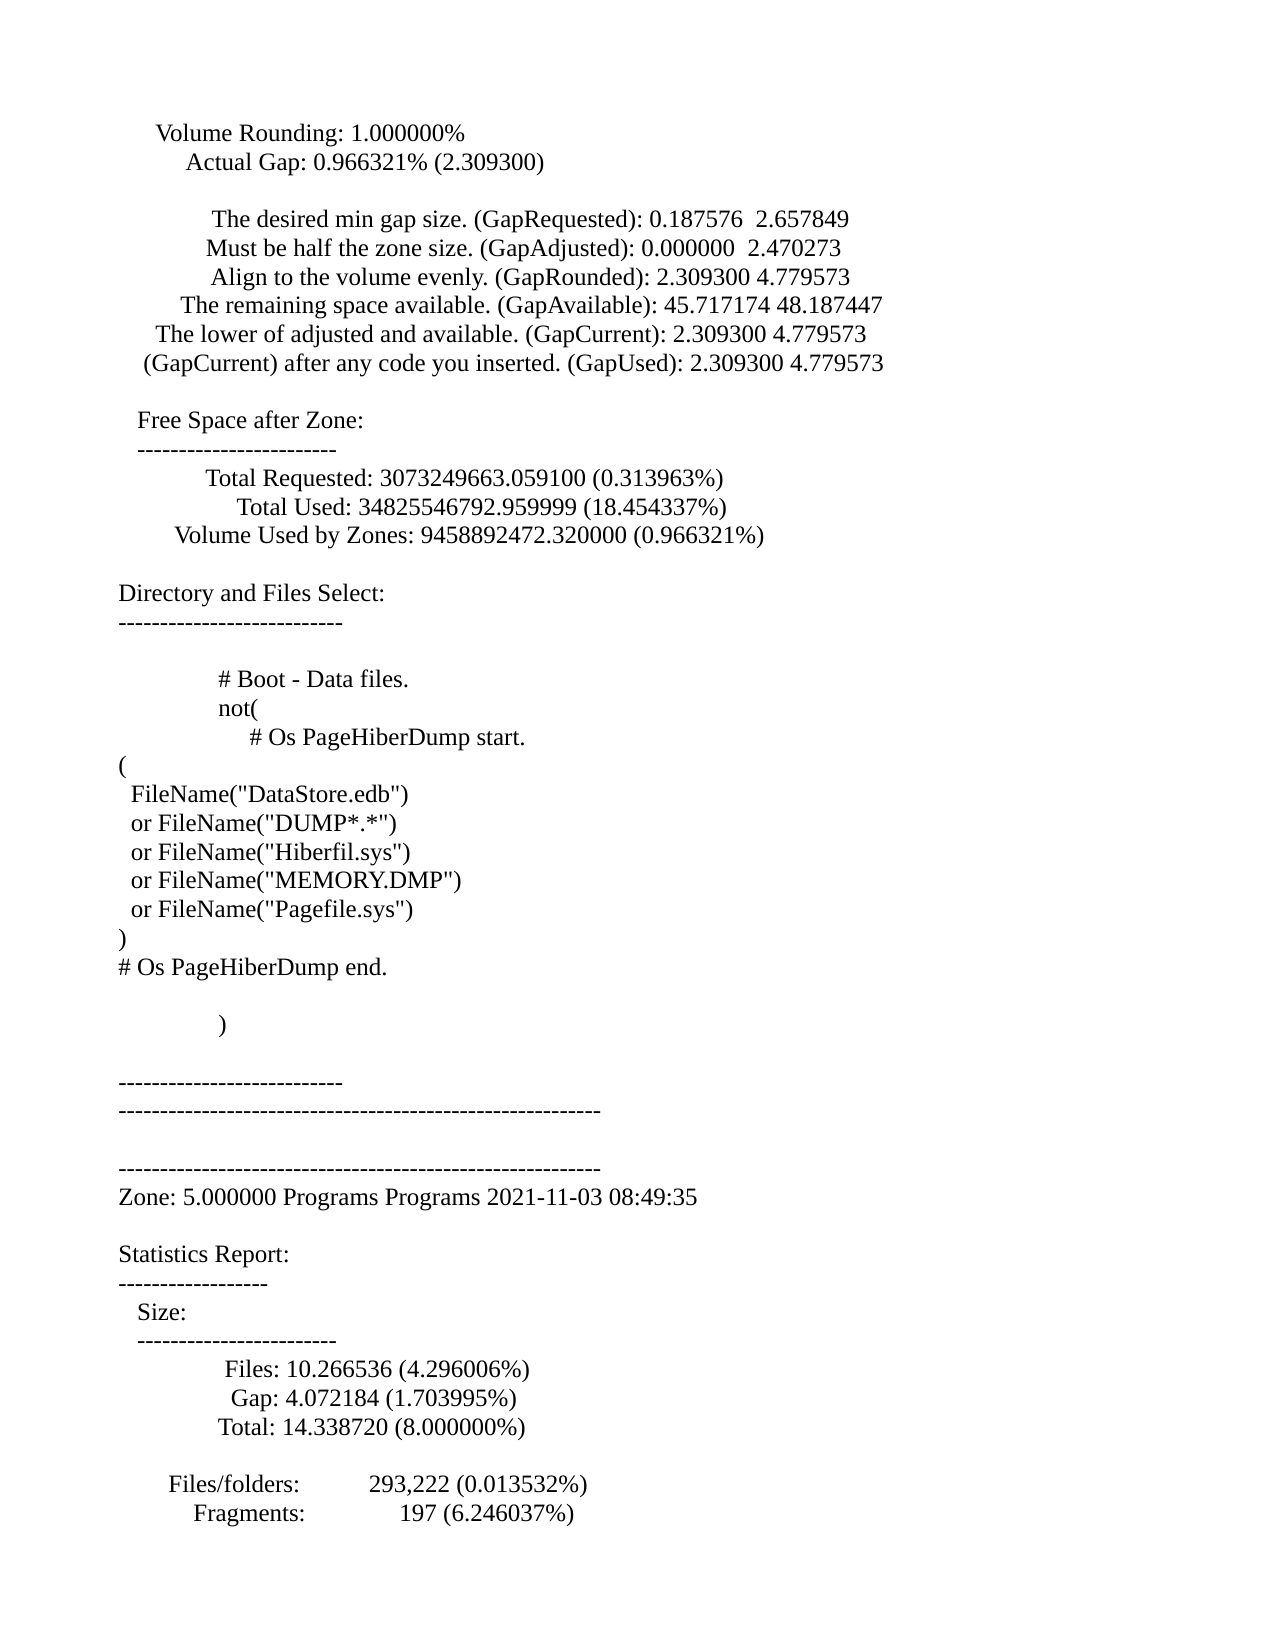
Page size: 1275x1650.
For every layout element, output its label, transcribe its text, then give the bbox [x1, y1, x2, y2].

text (GapCurrent) after any code you inserted. (GapUsed): 2.309300 4.779573 [118, 348, 1157, 377]
text The remaining space available. (GapAvailable): 45.717174 48.187447 [118, 291, 1157, 319]
text Fragments: 197 (6.246037%) [118, 1498, 1157, 1527]
text Total Used: 34825546792.959999 (18.454337%) [118, 492, 1157, 521]
text Files: 10.266536 (4.296006%) [118, 1354, 1157, 1383]
text # Boot - Data files. [118, 664, 1157, 693]
text Files/folders: 293,222 (0.013532%) [118, 1469, 1157, 1498]
text Gap: 4.072184 (1.703995%) [118, 1383, 1157, 1412]
text # Os PageHiberDump end. [118, 952, 1157, 981]
text Free Space after Zone: [118, 406, 1157, 434]
text ) [118, 923, 1157, 952]
text Align to the volume evenly. (GapRounded): 2.309300 4.779573 [118, 262, 1157, 291]
text Volume Used by Zones: 9458892472.320000 (0.966321%) [118, 521, 1157, 549]
text ) [118, 1009, 1157, 1038]
text Actual Gap: 0.966321% (2.309300) [118, 147, 1157, 176]
text or FileName("Hiberfil.sys") [118, 837, 1157, 866]
text ---------------------------------------------------------- [118, 1096, 1157, 1124]
text Total Requested: 3073249663.059100 (0.313963%) [118, 463, 1157, 492]
text Volume Rounding: 1.000000% [118, 118, 1157, 147]
text Statistics Report: [118, 1239, 1157, 1268]
text Directory and Files Select: [118, 578, 1157, 607]
text FileName("DataStore.edb") [118, 779, 1157, 808]
text Total: 14.338720 (8.000000%) [118, 1412, 1157, 1441]
text ------------------------ [118, 434, 1157, 463]
text # Os PageHiberDump start. [118, 722, 1157, 751]
text Zone: 5.000000 Programs Programs 2021-11-03 08:49:35 [118, 1182, 1157, 1211]
text --------------------------- [118, 1067, 1157, 1096]
text Must be half the zone size. (GapAdjusted): 0.000000 2.470273 [118, 233, 1157, 262]
text or FileName("DUMP*.*") [118, 808, 1157, 837]
text ( [118, 751, 1157, 779]
text --------------------------- [118, 607, 1157, 636]
text or FileName("Pagefile.sys") [118, 894, 1157, 923]
text The lower of adjusted and available. (GapCurrent): 2.309300 4.779573 [118, 319, 1157, 348]
text The desired min gap size. (GapRequested): 0.187576 2.657849 [118, 204, 1157, 233]
text ------------------------ [118, 1326, 1157, 1354]
text Size: [118, 1297, 1157, 1326]
text not( [118, 693, 1157, 722]
text ------------------ [118, 1268, 1157, 1297]
text ---------------------------------------------------------- [118, 1153, 1157, 1182]
text or FileName("MEMORY.DMP") [118, 866, 1157, 894]
